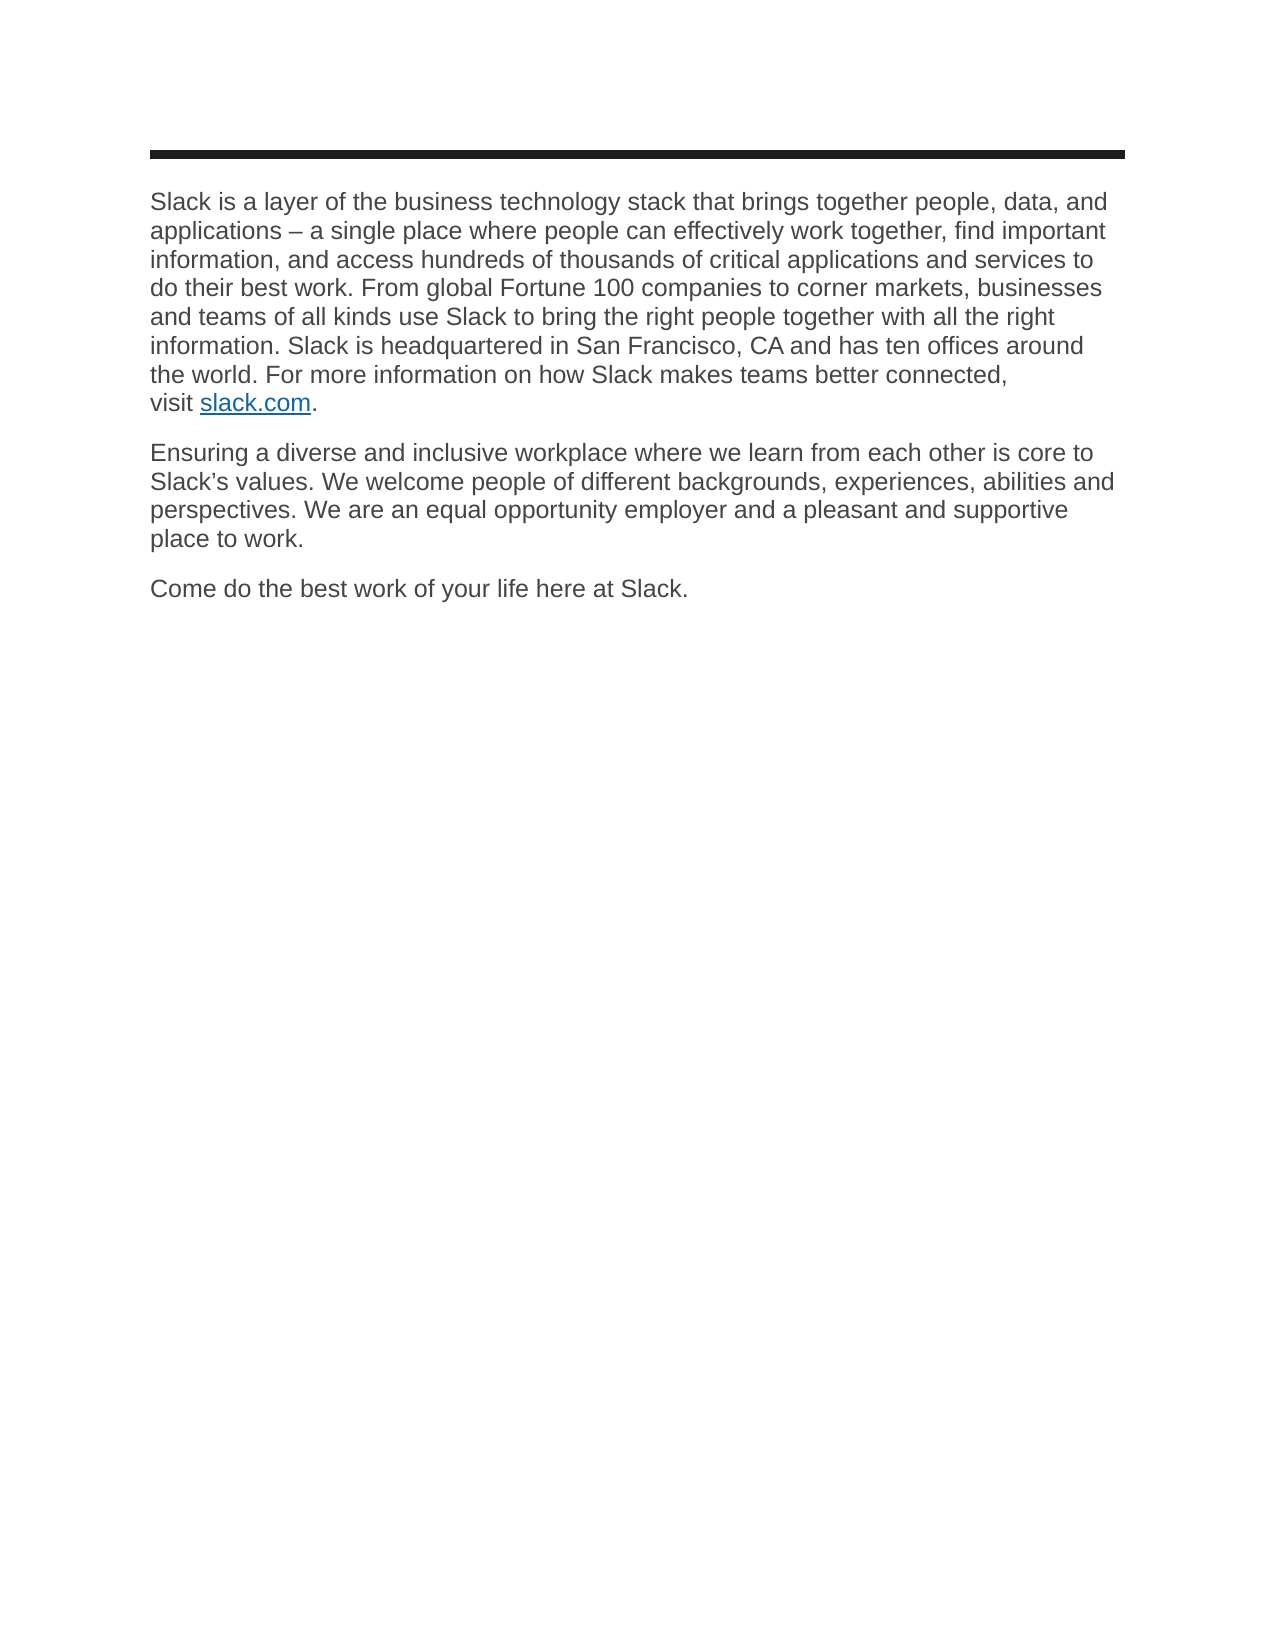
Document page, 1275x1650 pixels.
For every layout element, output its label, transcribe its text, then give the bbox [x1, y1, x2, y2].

text Ensuring a diverse and inclusive workplace where we learn from each other is core to Slack’s values. We welcome people of different backgrounds, experiences, abilities and perspectives. We are an equal opportunity employer and a pleasant and supportive place to work. [150, 438, 1125, 553]
text Come do the best work of your life here at Slack. [150, 574, 1125, 602]
text Slack is a layer of the business technology stack that brings together people, data, and applications – a single place where people can effectively work together, find important information, and access hundreds of thousands of critical applications and services to do their best work. From global Fortune 100 companies to corner markets, businesses and teams of all kinds use Slack to bring the right people together with all the right information. Slack is headquartered in San Francisco, CA and has ten offices around the world. For more information on how Slack makes teams better connected, visit slack.com. [150, 187, 1125, 417]
